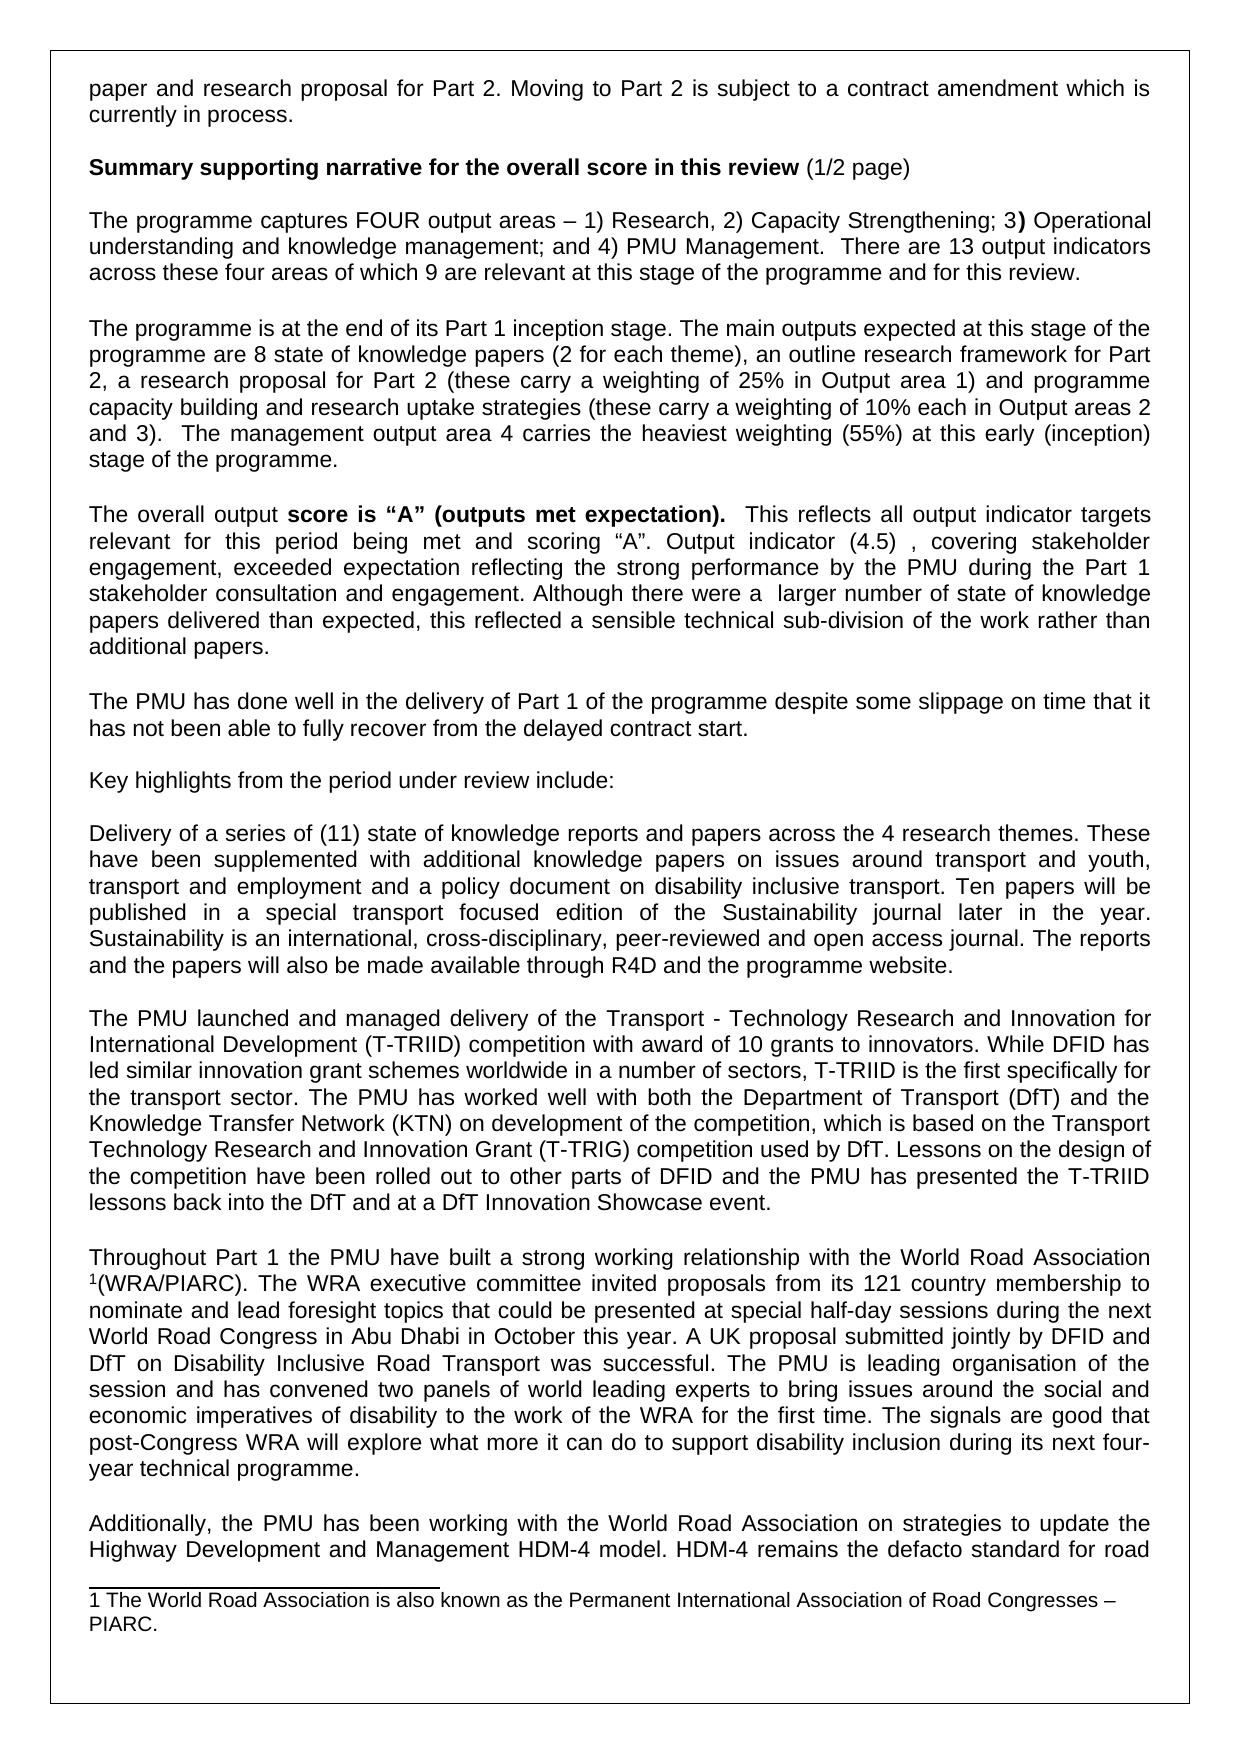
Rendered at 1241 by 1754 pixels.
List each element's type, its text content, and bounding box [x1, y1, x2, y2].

text Delivery of a series of (11) state of knowledge reports and papers across the 4 research themes. These have been supplemented with additional knowledge papers on issues around transport and youth, transport and employment and a policy document on disability inclusive transport. Ten papers will be published in a special transport focused edition of the Sustainability journal later in the year. Sustainability is an international, cross-disciplinary, peer-reviewed and open access journal. The reports and the papers will also be made available through R4D and the programme website. [89, 820, 1152, 978]
text Additionally, the PMU has been working with the World Road Association on strategies to update the Highway Development and Management HDM-4 model. HDM-4 remains the defacto standard for road [89, 1510, 1152, 1563]
text The PMU launched and managed delivery of the Transport - Technology Research and Innovation for International Development (T-TRIID) competition with award of 10 grants to innovators. While DFID has led similar innovation grant schemes worldwide in a number of sectors, T-TRIID is the first specifically for the transport sector. The PMU has worked well with both the Department of Transport (DfT) and the Knowledge Transfer Network (KTN) on development of the competition, which is based on the Transport Technology Research and Innovation Grant (T-TRIG) competition used by DfT. Lessons on the design of the competition have been rolled out to other parts of DFID and the PMU has presented the T-TRIID lessons back into the DfT and at a DfT Innovation Showcase event. [89, 1004, 1152, 1215]
text paper and research proposal for Part 2. Moving to Part 2 is subject to a contract amendment which is currently in process. [89, 75, 1152, 128]
text Summary supporting narrative for the overall score in this review (1/2 page) [89, 154, 1152, 180]
text The PMU has done well in the delivery of Part 1 of the programme despite some slippage on time that it has not been able to fully recover from the delayed contract start. [89, 688, 1152, 741]
text The programme is at the end of its Part 1 inception stage. The main outputs expected at this stage of the programme are 8 state of knowledge papers (2 for each theme), an outline research framework for Part 2, a research proposal for Part 2 (these carry a weighting of 25% in Output area 1) and programme capacity building and research uptake strategies (these carry a weighting of 10% each in Output areas 2 and 3). The management output area 4 carries the heaviest weighting (55%) at this early (inception) stage of the programme. [89, 314, 1152, 473]
text The World Road Association is also known as the Permanent International Association of Road Congresses – PIARC. [89, 1588, 1152, 1636]
text Key highlights from the period under review include: [89, 767, 1152, 794]
text Throughout Part 1 the PMU have built a strong working relationship with the World Road Association (WRA/PIARC). The WRA executive committee invited proposals from its 121 country membership to nominate and lead foresight topics that could be presented at special half-day sessions during the next World Road Congress in Abu Dhabi in October this year. A UK proposal submitted jointly by DFID and DfT on Disability Inclusive Road Transport was successful. The PMU is leading organisation of the session and has convened two panels of world leading experts to bring issues around the social and economic imperatives of disability to the work of the WRA for the first time. The signals are good that post-Congress WRA will explore what more it can do to support disability inclusion during its next four-year technical programme. [89, 1244, 1152, 1481]
text The overall output score is “A” (outputs met expectation). This reflects all output indicator targets relevant for this period being met and scoring “A”. Output indicator (4.5) , covering stakeholder engagement, exceeded expectation reflecting the strong performance by the PMU during the Part 1 stakeholder consultation and engagement. Although there were a larger number of state of knowledge papers delivered than expected, this reflected a sensible technical sub-division of the work rather than additional papers. [89, 501, 1152, 659]
text The programme captures FOUR output areas – 1) Research, 2) Capacity Strengthening; 3) Operational understanding and knowledge management; and 4) PMU Management. There are 13 output indicators across these four areas of which 9 are relevant at this stage of the programme and for this review. [89, 207, 1152, 286]
